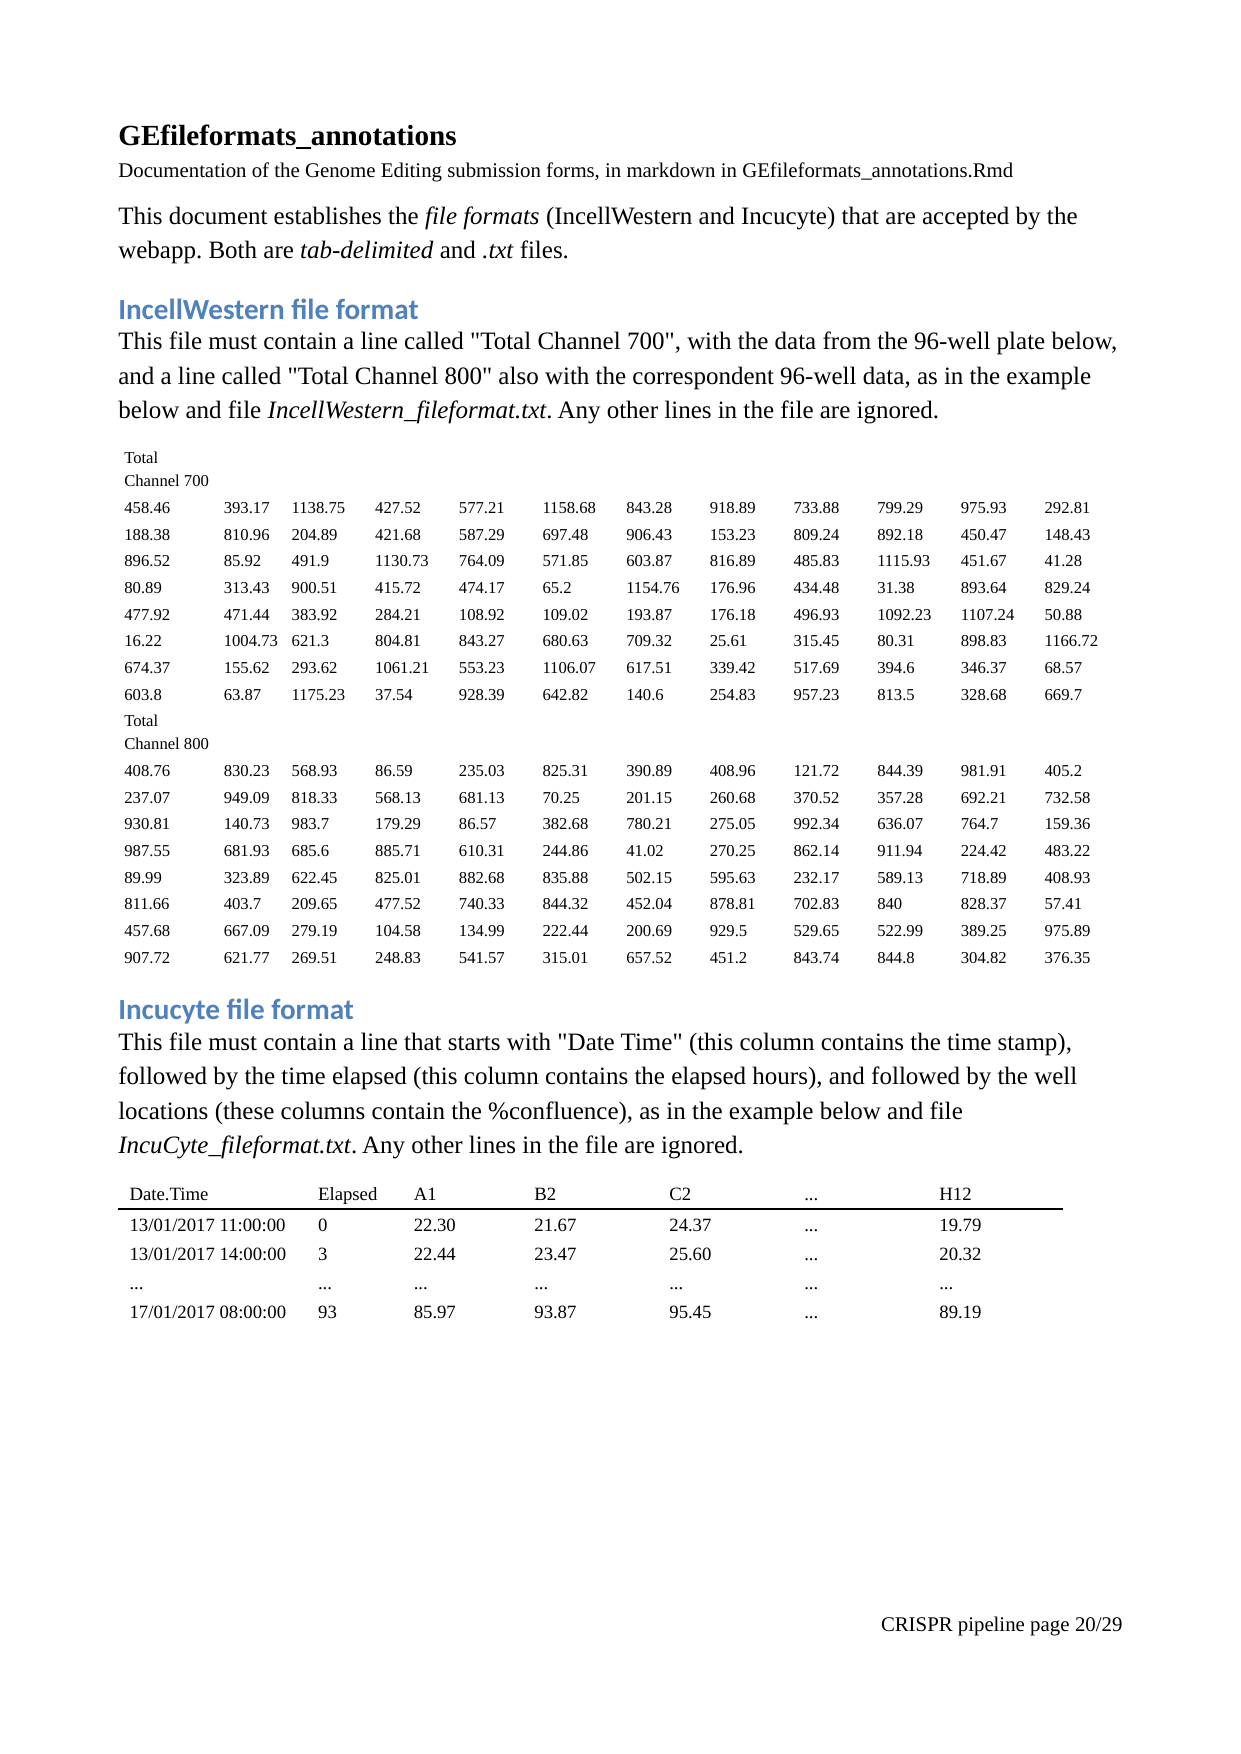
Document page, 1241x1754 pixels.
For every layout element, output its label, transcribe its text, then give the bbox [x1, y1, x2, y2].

table_cell 975.89 [1038, 917, 1122, 944]
table_cell 427.52 [369, 494, 453, 521]
table_header Elapsed [307, 1179, 402, 1208]
table_cell 222.44 [536, 917, 620, 944]
table_cell 376.35 [1038, 944, 1122, 970]
table_cell 1106.07 [536, 654, 620, 681]
table_cell 153.23 [704, 521, 787, 547]
table_cell 95.45 [658, 1297, 793, 1326]
table_cell 80.89 [118, 574, 218, 601]
table_cell [536, 708, 620, 757]
table_cell 844.8 [871, 944, 955, 970]
table_cell [453, 708, 536, 757]
table_cell 451.67 [955, 548, 1038, 574]
table_cell 896.52 [118, 548, 218, 574]
table_cell 25.61 [704, 628, 787, 654]
table_cell 885.71 [369, 837, 453, 864]
table_cell 577.21 [453, 494, 536, 521]
table_cell 571.85 [536, 548, 620, 574]
table_cell 603.8 [118, 681, 218, 707]
table_cell 892.18 [871, 521, 955, 547]
table_cell 328.68 [955, 681, 1038, 707]
table_cell 949.09 [218, 784, 285, 810]
table_cell 642.82 [536, 681, 620, 707]
table_cell 1130.73 [369, 548, 453, 574]
table_cell 22.44 [402, 1239, 523, 1268]
table_cell 25.60 [658, 1239, 793, 1268]
table_cell 681.93 [218, 837, 285, 864]
table_cell 109.02 [536, 601, 620, 627]
table_cell Total Channel 800 [118, 708, 218, 757]
table_cell 390.89 [620, 757, 704, 784]
table_cell 3 [307, 1239, 402, 1268]
table_cell 393.17 [218, 494, 285, 521]
table_cell 408.93 [1038, 864, 1122, 890]
table_cell 621.3 [285, 628, 369, 654]
table_cell 200.69 [620, 917, 704, 944]
table_cell 13/01/2017 11:00:00 [118, 1210, 307, 1239]
table_cell [1038, 708, 1122, 757]
table_cell 1158.68 [536, 494, 620, 521]
text Documentation of the Genome Editing submission forms, in markdown in GEfileformats_annotations.Rmd [118, 158, 1122, 182]
table_cell 568.93 [285, 757, 369, 784]
table_cell 804.81 [369, 628, 453, 654]
table_cell 906.43 [620, 521, 704, 547]
table_cell 882.68 [453, 864, 536, 890]
table_cell 19.79 [928, 1210, 1063, 1239]
table_cell 403.7 [218, 890, 285, 917]
table_cell 89.99 [118, 864, 218, 890]
table_cell ... [523, 1268, 658, 1297]
table_cell 957.23 [788, 681, 871, 707]
table_cell 680.63 [536, 628, 620, 654]
table_cell 669.7 [1038, 681, 1122, 707]
table_cell 1107.24 [955, 601, 1038, 627]
table_cell 254.83 [704, 681, 787, 707]
table_cell 840 [871, 890, 955, 917]
table_cell 1154.76 [620, 574, 704, 601]
table_cell 24.37 [658, 1210, 793, 1239]
table_cell 825.31 [536, 757, 620, 784]
table_cell [955, 708, 1038, 757]
table_cell 244.86 [536, 837, 620, 864]
table_header B2 [523, 1179, 658, 1208]
table_cell 496.93 [788, 601, 871, 627]
title GEfileformats_annotations [118, 118, 1122, 152]
table_cell 692.21 [955, 784, 1038, 810]
table_cell 830.23 [218, 757, 285, 784]
table_cell ... [793, 1268, 928, 1297]
table_header H12 [928, 1179, 1063, 1208]
table_cell 522.99 [871, 917, 955, 944]
table_cell 408.76 [118, 757, 218, 784]
table_cell 86.59 [369, 757, 453, 784]
table_cell 485.83 [788, 548, 871, 574]
table_cell 733.88 [788, 494, 871, 521]
table_cell 702.83 [788, 890, 871, 917]
table_cell 844.32 [536, 890, 620, 917]
table_cell 457.68 [118, 917, 218, 944]
table_cell 829.24 [1038, 574, 1122, 601]
table_cell ... [118, 1268, 307, 1297]
table_cell 13/01/2017 14:00:00 [118, 1239, 307, 1268]
table_cell 843.28 [620, 494, 704, 521]
table_cell 104.58 [369, 917, 453, 944]
table_cell 134.99 [453, 917, 536, 944]
table_cell 987.55 [118, 837, 218, 864]
table_cell 21.67 [523, 1210, 658, 1239]
table_cell 1166.72 [1038, 628, 1122, 654]
table_cell 828.37 [955, 890, 1038, 917]
table_cell 589.13 [871, 864, 955, 890]
table_cell 780.21 [620, 810, 704, 837]
table_cell 900.51 [285, 574, 369, 601]
table_cell 452.04 [620, 890, 704, 917]
table_cell 176.18 [704, 601, 787, 627]
table_cell 1175.23 [285, 681, 369, 707]
table_cell 568.13 [369, 784, 453, 810]
table_cell 370.52 [788, 784, 871, 810]
table_cell 595.63 [704, 864, 787, 890]
table_cell 80.31 [871, 628, 955, 654]
table_header [1038, 445, 1122, 494]
table_cell 89.19 [928, 1297, 1063, 1326]
table_cell 862.14 [788, 837, 871, 864]
table_cell 1061.21 [369, 654, 453, 681]
table_cell 930.81 [118, 810, 218, 837]
table_cell 843.74 [788, 944, 871, 970]
table_cell 235.03 [453, 757, 536, 784]
table_cell 764.09 [453, 548, 536, 574]
table_cell 477.52 [369, 890, 453, 917]
table_cell 667.09 [218, 917, 285, 944]
table_cell 86.57 [453, 810, 536, 837]
table_cell 843.27 [453, 628, 536, 654]
table_cell 816.89 [704, 548, 787, 574]
table_cell 451.2 [704, 944, 787, 970]
table_cell 270.25 [704, 837, 787, 864]
table_cell 813.5 [871, 681, 955, 707]
table_cell 809.24 [788, 521, 871, 547]
table_cell 681.13 [453, 784, 536, 810]
subtitle Incucyte file format [118, 991, 1122, 1027]
table_cell 315.45 [788, 628, 871, 654]
table_cell 553.23 [453, 654, 536, 681]
table_cell 981.91 [955, 757, 1038, 784]
table_cell 339.42 [704, 654, 787, 681]
table_header [285, 445, 369, 494]
table_cell 434.48 [788, 574, 871, 601]
table_header Date.Time [118, 1179, 307, 1208]
table_cell 732.58 [1038, 784, 1122, 810]
table_cell 405.2 [1038, 757, 1122, 784]
table_cell 622.45 [285, 864, 369, 890]
table_cell 389.25 [955, 917, 1038, 944]
table_header A1 [402, 1179, 523, 1208]
table_cell 928.39 [453, 681, 536, 707]
table_cell 697.48 [536, 521, 620, 547]
table_cell 421.68 [369, 521, 453, 547]
table_cell ... [928, 1268, 1063, 1297]
text This document establishes the file formats (IncellWestern and Incucyte) that are accepted by the webapp. Both are tab-delimited and .txt files. [118, 201, 1122, 264]
table_cell 63.87 [218, 681, 285, 707]
table_cell 394.6 [871, 654, 955, 681]
table_cell 0 [307, 1210, 402, 1239]
table_header [788, 445, 871, 494]
table_cell ... [658, 1268, 793, 1297]
table_cell 1092.23 [871, 601, 955, 627]
table_cell 108.92 [453, 601, 536, 627]
table_cell 93 [307, 1297, 402, 1326]
text This file must contain a line called "Total Channel 700", with the data from the 96-well plate below, and a line called "Total Channel 800" also with the correspondent 96-well data, as in the example below and file IncellWestern_fileformat.txt. Any other lines in the file are ignored. [118, 326, 1122, 424]
table_cell 155.62 [218, 654, 285, 681]
table_cell 929.5 [704, 917, 787, 944]
table_cell 458.46 [118, 494, 218, 521]
table_cell 41.28 [1038, 548, 1122, 574]
table_cell 209.65 [285, 890, 369, 917]
table_cell 983.7 [285, 810, 369, 837]
table_cell [369, 708, 453, 757]
table_cell 85.97 [402, 1297, 523, 1326]
table_header [871, 445, 955, 494]
table_cell 65.2 [536, 574, 620, 601]
table_cell 292.81 [1038, 494, 1122, 521]
table_cell 603.87 [620, 548, 704, 574]
table_cell [788, 708, 871, 757]
table_cell 269.51 [285, 944, 369, 970]
table_cell 232.17 [788, 864, 871, 890]
table_header [218, 445, 285, 494]
table_header Total Channel 700 [118, 445, 218, 494]
table_cell 483.22 [1038, 837, 1122, 864]
table_header [453, 445, 536, 494]
table_cell 70.25 [536, 784, 620, 810]
table_cell 284.21 [369, 601, 453, 627]
table_cell 304.82 [955, 944, 1038, 970]
text This file must contain a line that starts with "Date Time" (this column contains the time stamp), followed by the time elapsed (this column contains the elapsed hours), and followed by the well locations (these columns contain the %confluence), as in the example below and file IncuCyte_fileformat.txt. Any other lines in the file are ignored. [118, 1027, 1122, 1159]
table_cell 718.89 [955, 864, 1038, 890]
table_cell 471.44 [218, 601, 285, 627]
table_cell 357.28 [871, 784, 955, 810]
table_cell 41.02 [620, 837, 704, 864]
table_cell 709.32 [620, 628, 704, 654]
table_cell 610.31 [453, 837, 536, 864]
table_header [620, 445, 704, 494]
table_cell 674.37 [118, 654, 218, 681]
table_cell 587.29 [453, 521, 536, 547]
table_cell 450.47 [955, 521, 1038, 547]
table_cell 740.33 [453, 890, 536, 917]
table_cell 85.92 [218, 548, 285, 574]
table_cell 57.41 [1038, 890, 1122, 917]
table_cell [285, 708, 369, 757]
table_cell 529.65 [788, 917, 871, 944]
table_cell 764.7 [955, 810, 1038, 837]
table_cell 224.42 [955, 837, 1038, 864]
table_cell 491.9 [285, 548, 369, 574]
table_cell 260.68 [704, 784, 787, 810]
table_cell 415.72 [369, 574, 453, 601]
table_cell 818.33 [285, 784, 369, 810]
table_cell 93.87 [523, 1297, 658, 1326]
table_cell 50.88 [1038, 601, 1122, 627]
table_cell 121.72 [788, 757, 871, 784]
table_cell [218, 708, 285, 757]
table_cell 975.93 [955, 494, 1038, 521]
table_header ... [793, 1179, 928, 1208]
table_header [369, 445, 453, 494]
table_cell 1115.93 [871, 548, 955, 574]
table_cell 898.83 [955, 628, 1038, 654]
table_cell 408.96 [704, 757, 787, 784]
table_cell 16.22 [118, 628, 218, 654]
table_cell 657.52 [620, 944, 704, 970]
table_cell 383.92 [285, 601, 369, 627]
table_cell 636.07 [871, 810, 955, 837]
table_cell [620, 708, 704, 757]
table_cell 878.81 [704, 890, 787, 917]
table_cell 159.36 [1038, 810, 1122, 837]
table_cell 248.83 [369, 944, 453, 970]
table_cell 279.19 [285, 917, 369, 944]
table_cell 315.01 [536, 944, 620, 970]
table_cell 799.29 [871, 494, 955, 521]
table_cell 918.89 [704, 494, 787, 521]
table_cell 201.15 [620, 784, 704, 810]
table_header [955, 445, 1038, 494]
table_cell [704, 708, 787, 757]
table_header [536, 445, 620, 494]
table_cell 474.17 [453, 574, 536, 601]
table_cell 517.69 [788, 654, 871, 681]
table_cell 621.77 [218, 944, 285, 970]
table_cell 188.38 [118, 521, 218, 547]
table_cell ... [793, 1239, 928, 1268]
subtitle IncellWestern file format [118, 291, 1122, 326]
table_cell 22.30 [402, 1210, 523, 1239]
table_cell 810.96 [218, 521, 285, 547]
table_cell 992.34 [788, 810, 871, 837]
table_cell 617.51 [620, 654, 704, 681]
table_header [704, 445, 787, 494]
table_cell 477.92 [118, 601, 218, 627]
table_header C2 [658, 1179, 793, 1208]
table_cell 1138.75 [285, 494, 369, 521]
table_cell 911.94 [871, 837, 955, 864]
table_cell 193.87 [620, 601, 704, 627]
table_cell 179.29 [369, 810, 453, 837]
table_cell [871, 708, 955, 757]
table_cell ... [793, 1210, 928, 1239]
table_cell 237.07 [118, 784, 218, 810]
table_cell 140.73 [218, 810, 285, 837]
table_cell 685.6 [285, 837, 369, 864]
table_cell 502.15 [620, 864, 704, 890]
table_cell 17/01/2017 08:00:00 [118, 1297, 307, 1326]
table_cell 275.05 [704, 810, 787, 837]
table_cell 346.37 [955, 654, 1038, 681]
table_cell ... [307, 1268, 402, 1297]
table_cell 825.01 [369, 864, 453, 890]
table_cell 176.96 [704, 574, 787, 601]
table_cell 204.89 [285, 521, 369, 547]
table_cell 893.64 [955, 574, 1038, 601]
table_cell ... [793, 1297, 928, 1326]
table_cell 323.89 [218, 864, 285, 890]
table_cell 37.54 [369, 681, 453, 707]
table_cell 293.62 [285, 654, 369, 681]
table_cell 844.39 [871, 757, 955, 784]
table_cell 23.47 [523, 1239, 658, 1268]
table_cell 313.43 [218, 574, 285, 601]
table_cell 31.38 [871, 574, 955, 601]
table_cell 541.57 [453, 944, 536, 970]
table_cell ... [402, 1268, 523, 1297]
table_cell 140.6 [620, 681, 704, 707]
table_cell 811.66 [118, 890, 218, 917]
table_cell 907.72 [118, 944, 218, 970]
table_cell 382.68 [536, 810, 620, 837]
table_cell 20.32 [928, 1239, 1063, 1268]
table_cell 835.88 [536, 864, 620, 890]
table_cell 148.43 [1038, 521, 1122, 547]
table_cell 68.57 [1038, 654, 1122, 681]
table_cell 1004.73 [218, 628, 285, 654]
